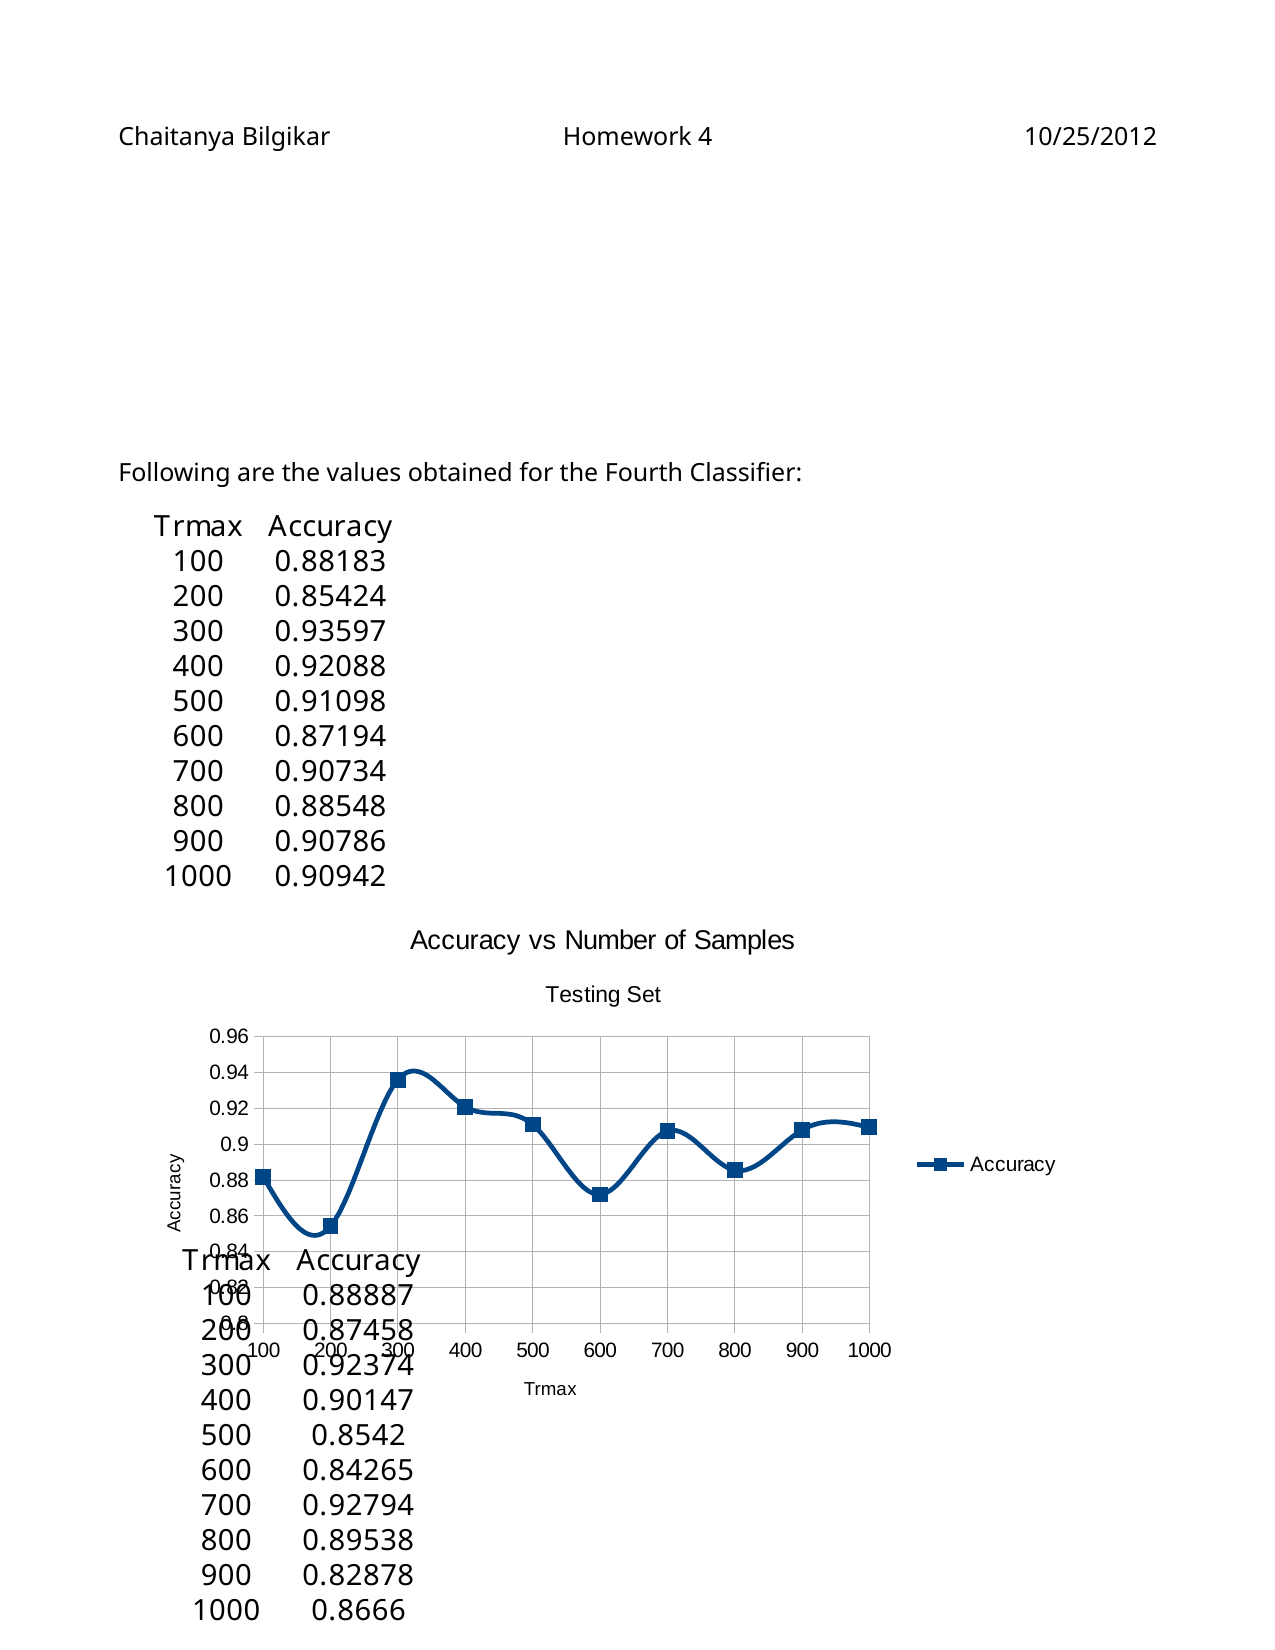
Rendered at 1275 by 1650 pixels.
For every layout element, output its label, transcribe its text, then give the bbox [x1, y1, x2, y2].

text Following are the values obtained for the Fourth Classifier: [118, 454, 1157, 488]
